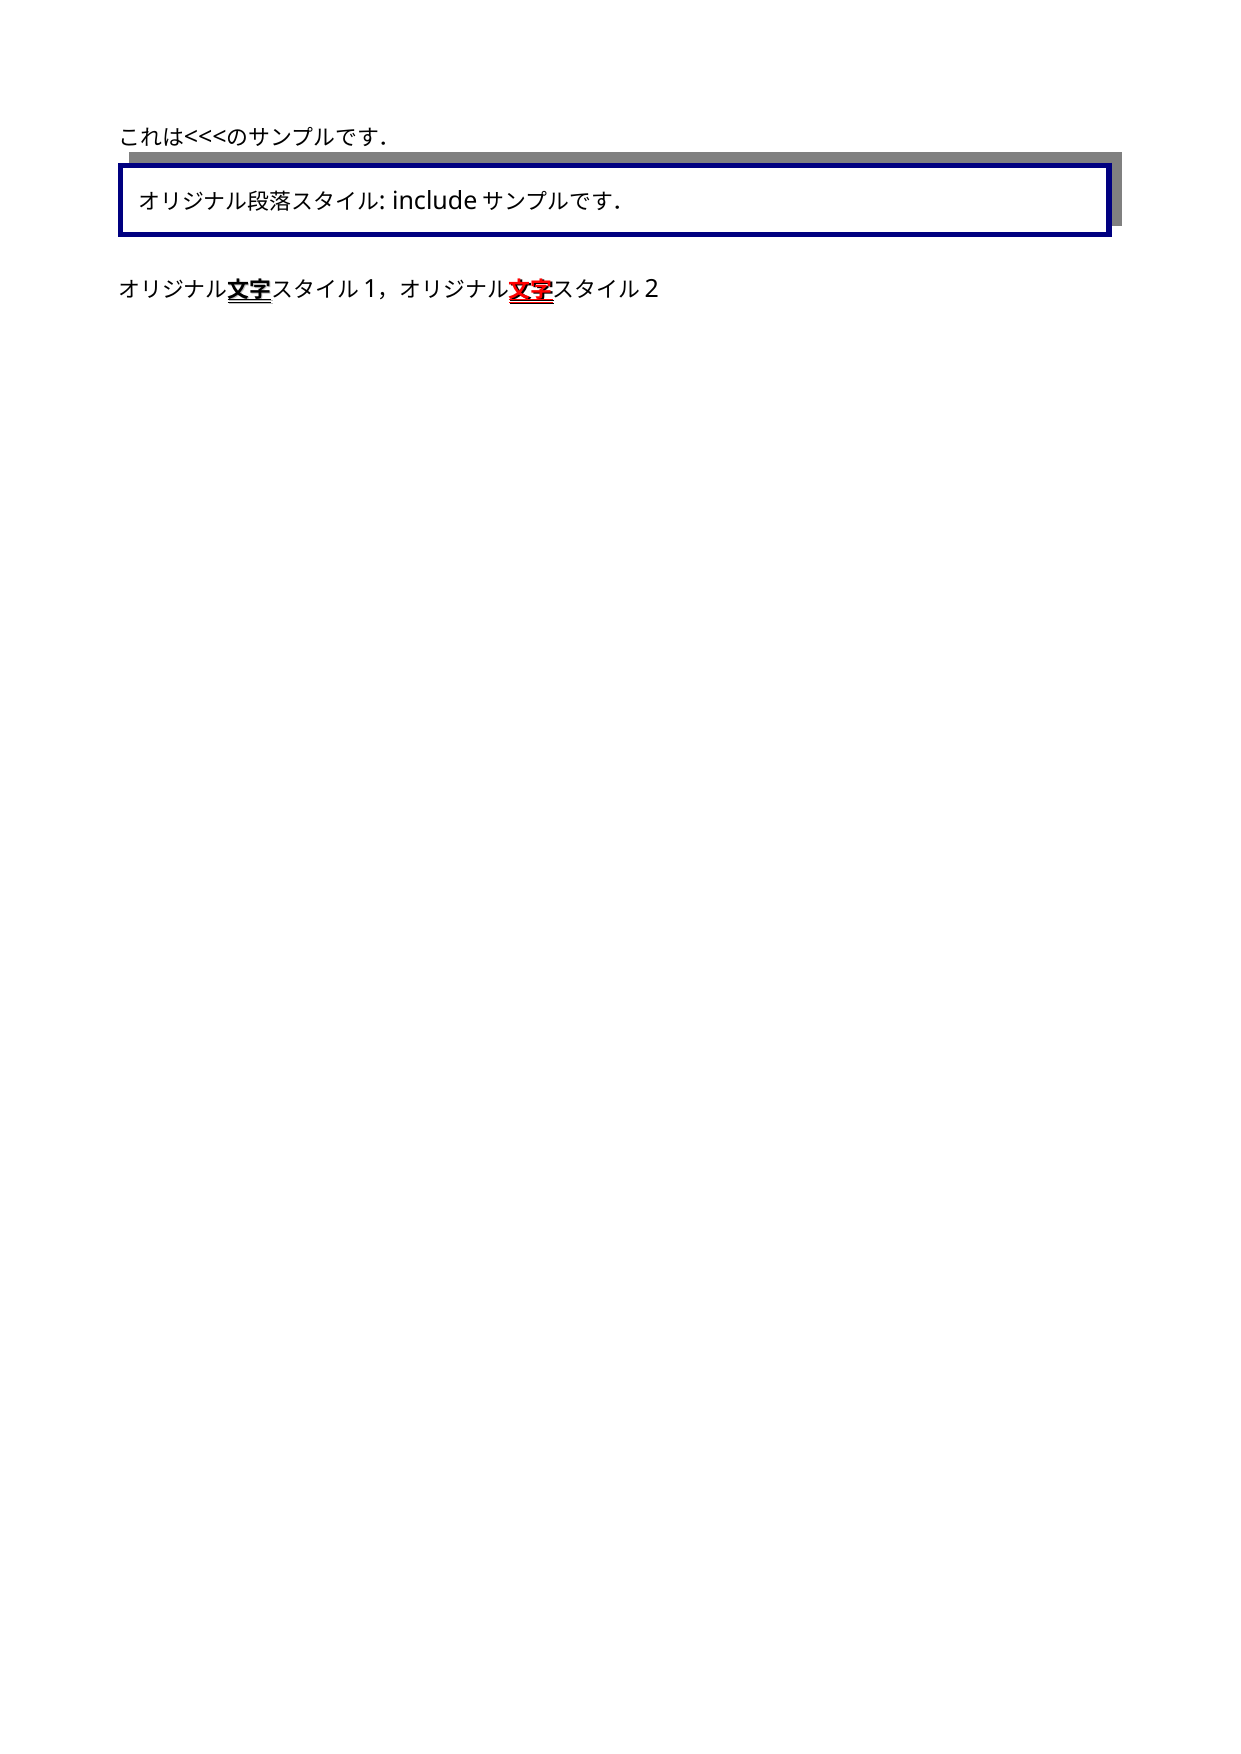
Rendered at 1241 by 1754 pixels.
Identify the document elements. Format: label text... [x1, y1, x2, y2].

text オリジナル文字スタイル1，オリジナル文字スタイル2 [118, 271, 1122, 305]
text オリジナル段落スタイル: includeサンプルです． [123, 168, 1106, 232]
text これは<<<のサンプルです． [118, 118, 1122, 152]
